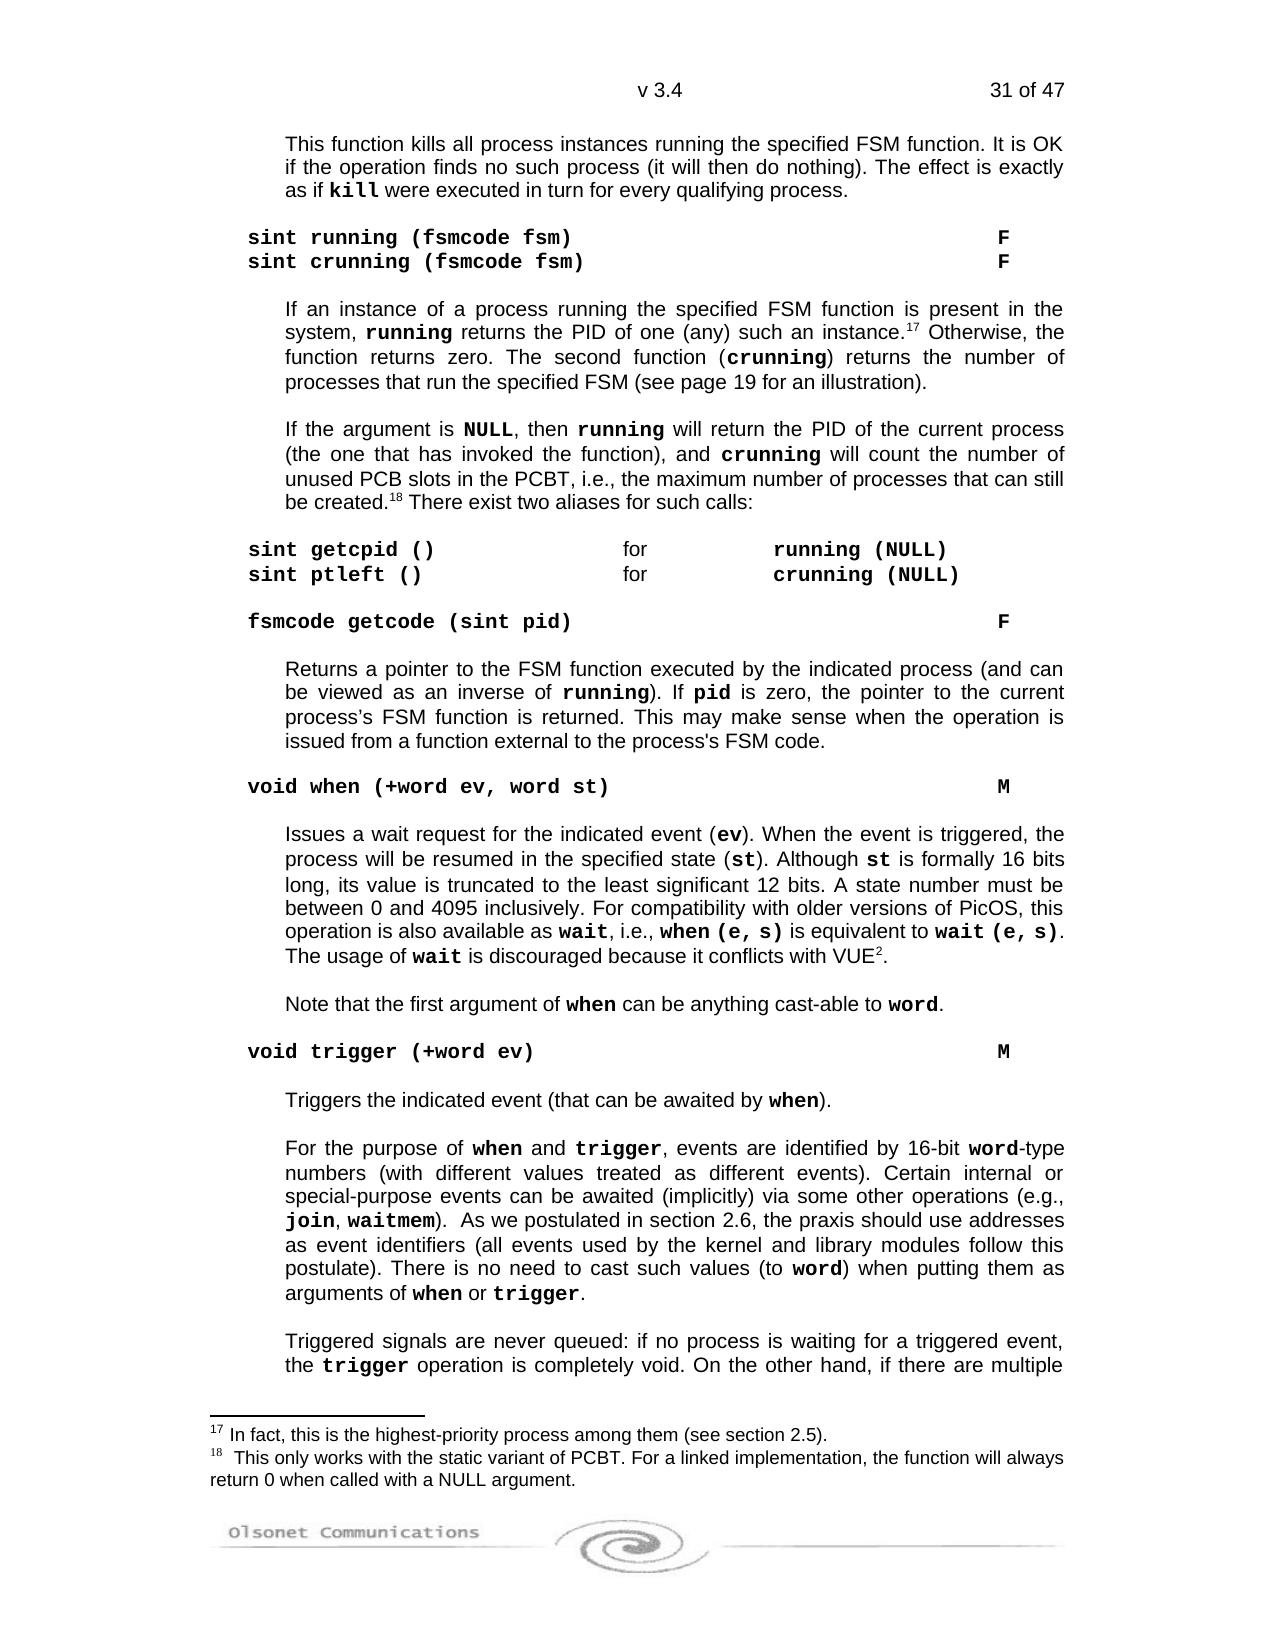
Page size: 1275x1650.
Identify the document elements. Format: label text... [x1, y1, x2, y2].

text If the argument is NULL, then running will return the PID of the current process (the one that has invoked the function), and crunning will count the number of unused PCB slots in the PCBT, i.e., the maximum number of processes that can still be created. There exist two aliases for such calls: [285, 417, 1065, 514]
text In fact, this is the highest-priority process among them (see section 2.5). [210, 1422, 1065, 1446]
text Issues a wait request for the indicated event (ev). When the event is triggered, the process will be resumed in the specified state (st). Although st is formally 16 bits long, its value is truncated to the least significant 12 bits. A state number must be between 0 and 4095 inclusively. For compatibility with older versions of PicOS, this operation is also available as wait, i.e., when (e, s) is equivalent to wait (e, s). The usage of wait is discouraged because it conflicts with VUE2. [285, 823, 1065, 970]
text For the purpose of when and trigger, events are identified by 16-bit word-type numbers (with different values treated as different events). Certain internal or special-purpose events can be awaited (implicitly) via some other operations (e.g., join, waitmem). As we postulated in section 2.6, the praxis should use addresses as event identifiers (all events used by the kernel and library modules follow this postulate). There is no need to cast such values (to word) when putting them as arguments of when or trigger. [285, 1137, 1065, 1307]
text This function kills all process instances running the specified FSM function. It is OK if the operation finds no such process (it will then do nothing). The effect is exactly as if kill were executed in turn for every qualifying process. [285, 132, 1065, 204]
text Returns a pointer to the FSM function executed by the indicated process (and can be viewed as an inverse of running). If pid is zero, the pointer to the current process’s FSM function is returned. This may make sense when the operation is issued from a function external to the process's FSM code. [285, 658, 1065, 752]
text sint getcpid () for running (NULL) [248, 537, 1065, 562]
text fsmcode getcode (sint pid) F [247, 611, 1065, 634]
picture [210, 1504, 1065, 1596]
text Note that the first argument of when can be anything cast-able to word. [285, 993, 1065, 1018]
text sint running (fsmcode fsm) F [247, 227, 1065, 251]
text void trigger (+word ev) M [247, 1041, 1065, 1065]
text Triggers the indicated event (that can be awaited by when). [285, 1088, 1065, 1113]
text If an instance of a process running the specified FSM function is present in the system, running returns the PID of one (any) such an instance. Otherwise, the function returns zero. The second function (crunning) returns the number of processes that run the specified FSM (see page 19 for an illustration). [285, 297, 1065, 394]
text sint ptleft () for crunning (NULL) [248, 562, 1065, 587]
text This only works with the static variant of PCBT. For a linked implementation, the function will always return 0 when called with a NULL argument. [210, 1446, 1065, 1490]
text void when (+word ev, word st) M [247, 776, 1065, 800]
text Triggered signals are never queued: if no process is waiting for a triggered event, the trigger operation is completely void. On the other hand, if there are multiple [285, 1330, 1065, 1378]
text sint crunning (fsmcode fsm) F [247, 251, 1065, 274]
